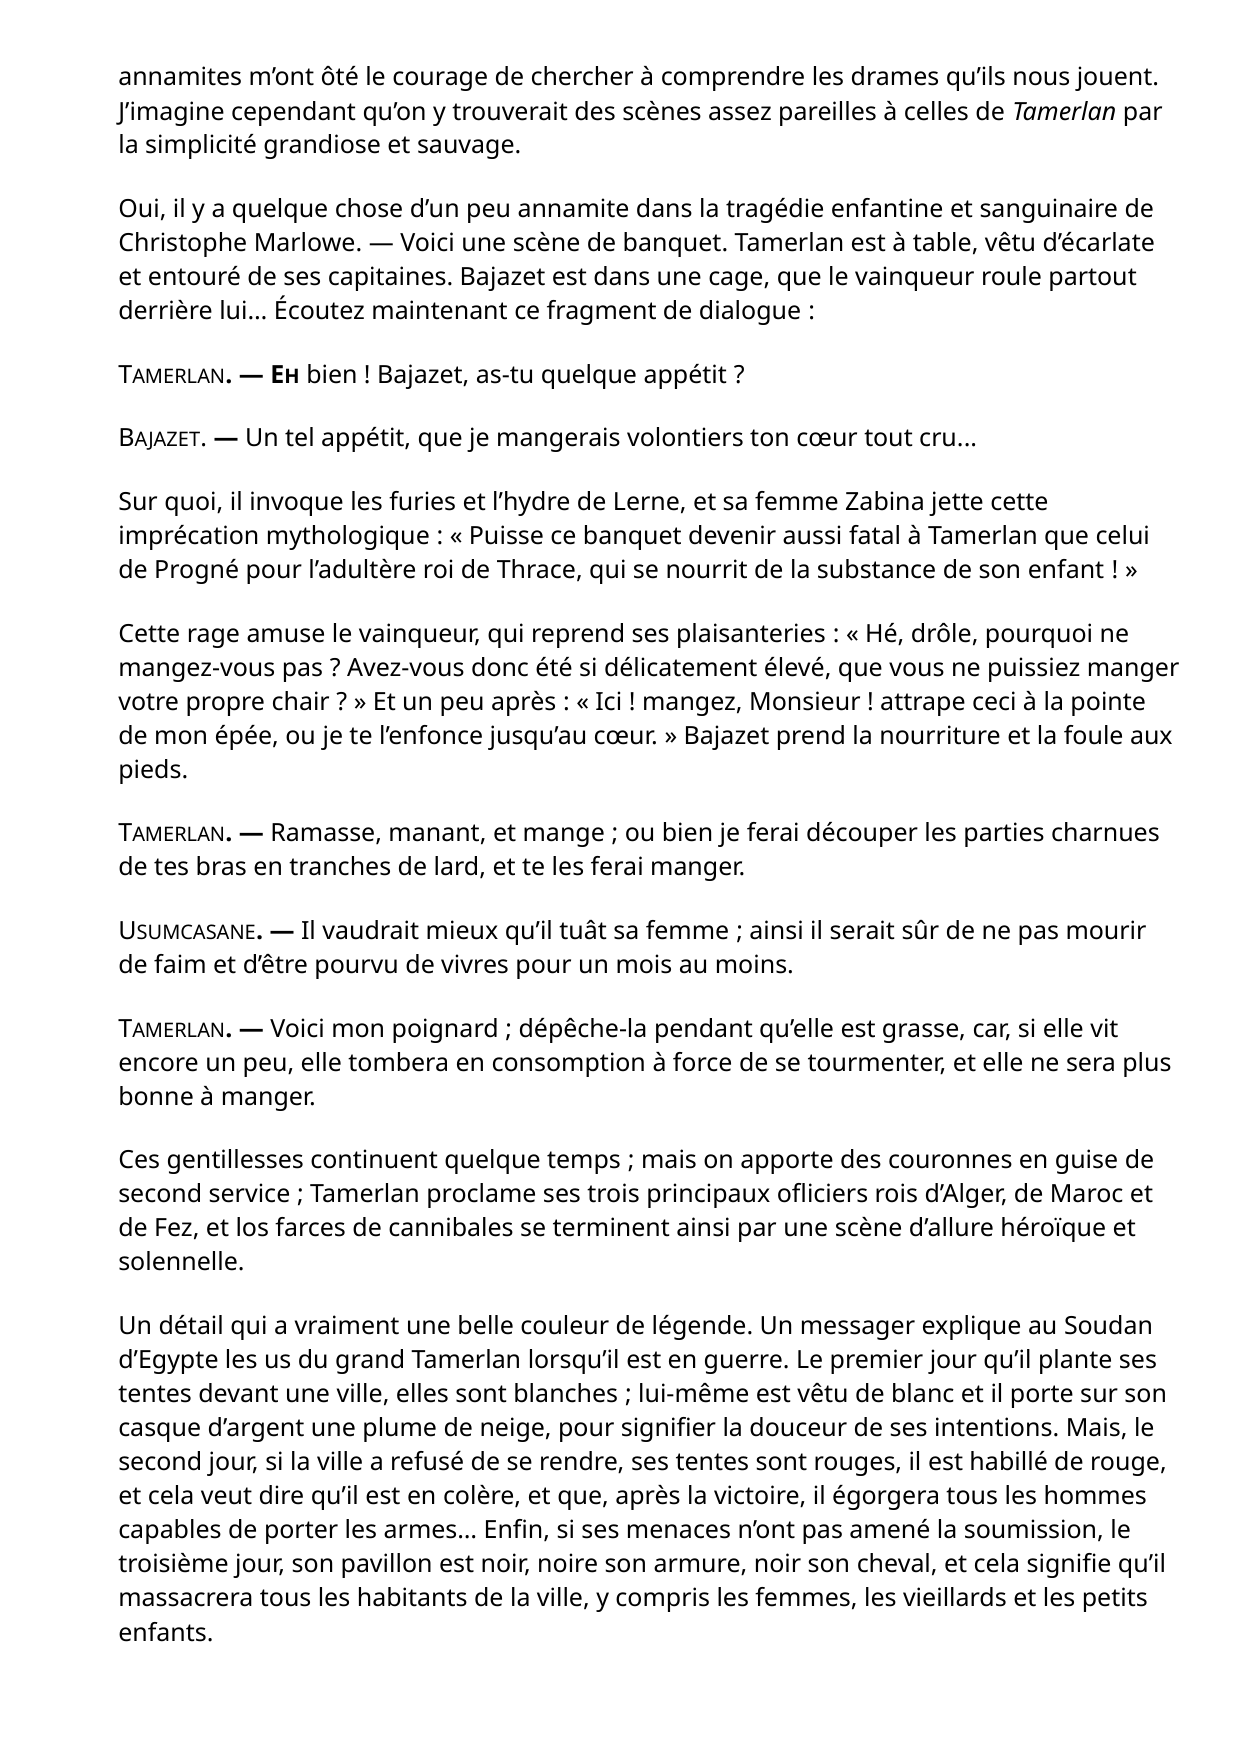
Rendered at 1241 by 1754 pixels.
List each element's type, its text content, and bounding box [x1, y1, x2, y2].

text Ces gentillesses continuent quelque temps ; mais on apporte des couronnes en guise de second service ; Tamerlan proclame ses trois principaux ofliciers rois d’Alger, de Maroc et de Fez, et los farces de cannibales se terminent ainsi par une scène d’allure héroïque et solennelle. [118, 1142, 1181, 1278]
text Tamerlan. — Voici mon poignard ; dépêche-la pendant qu’elle est grasse, car, si elle vit encore un peu, elle tombera en consomption à force de se tourmenter, et elle ne sera plus bonne à manger. [118, 1010, 1181, 1112]
text Tamerlan. — Eh bien ! Bajazet, as-tu quelque appétit ? [118, 356, 1181, 391]
text Cette rage amuse le vainqueur, qui reprend ses plaisanteries : « Hé, drôle, pourquoi ne mangez-vous pas ? Avez-vous donc été si délicatement élevé, que vous ne puissiez manger votre propre chair ? » Et un peu après : « Ici ! mangez, Monsieur ! attrape ceci à la pointe de mon épée, ou je te l’enfonce jusqu’au cœur. » Bajazet prend la nourriture et la foule aux pieds. [118, 615, 1181, 786]
text Sur quoi, il invoque les furies et l’hydre de Lerne, et sa femme Zabina jette cette imprécation mythologique : « Puisse ce banquet devenir aussi fatal à Tamerlan que celui de Progné pour l’adultère roi de Thrace, qui se nourrit de la substance de son enfant ! » [118, 483, 1181, 586]
text Un détail qui a vraiment une belle couleur de légende. Un messager explique au Soudan d’Egypte les us du grand Tamerlan lorsqu’il est en guerre. Le premier jour qu’il plante ses tentes devant une ville, elles sont blanches ; lui-même est vêtu de blanc et il porte sur son casque d’argent une plume de neige, pour signifier la douceur de ses intentions. Mais, le second jour, si la ville a refusé de se rendre, ses tentes sont rouges, il est habillé de rouge, et cela veut dire qu’il est en colère, et que, après la victoire, il égorgera tous les hommes capables de porter les armes… Enfin, si ses menaces n’ont pas amené la soumission, le troisième jour, son pavillon est noir, noire son armure, noir son cheval, et cela signifie qu’il massacrera tous les habitants de la ville, y compris les femmes, les vieillards et les petits enfants. [118, 1308, 1181, 1648]
text Usumcasane. — Il vaudrait mieux qu’il tuât sa femme ; ainsi il serait sûr de ne pas mourir de faim et d’être pourvu de vivres pour un mois au moins. [118, 913, 1181, 981]
text Tamerlan. — Ramasse, manant, et mange ; ou bien je ferai découper les parties charnues de tes bras en tranches de lard, et te les ferai manger. [118, 815, 1181, 883]
text annamites m’ont ôté le courage de chercher à comprendre les drames qu’ils nous jouent. J’imagine cependant qu’on y trouverait des scènes assez pareilles à celles de Tamerlan par la simplicité grandiose et sauvage. [118, 59, 1181, 161]
text Bajazet. — Un tel appétit, que je mangerais volontiers ton cœur tout cru... [118, 420, 1181, 454]
text Oui, il y a quelque chose d’un peu annamite dans la tragédie enfantine et sanguinaire de Christophe Marlowe. — Voici une scène de banquet. Tamerlan est à table, vêtu d’écarlate et entouré de ses capitaines. Bajazet est dans une cage, que le vainqueur roule partout derrière lui… Écoutez maintenant ce fragment de dialogue : [118, 191, 1181, 327]
